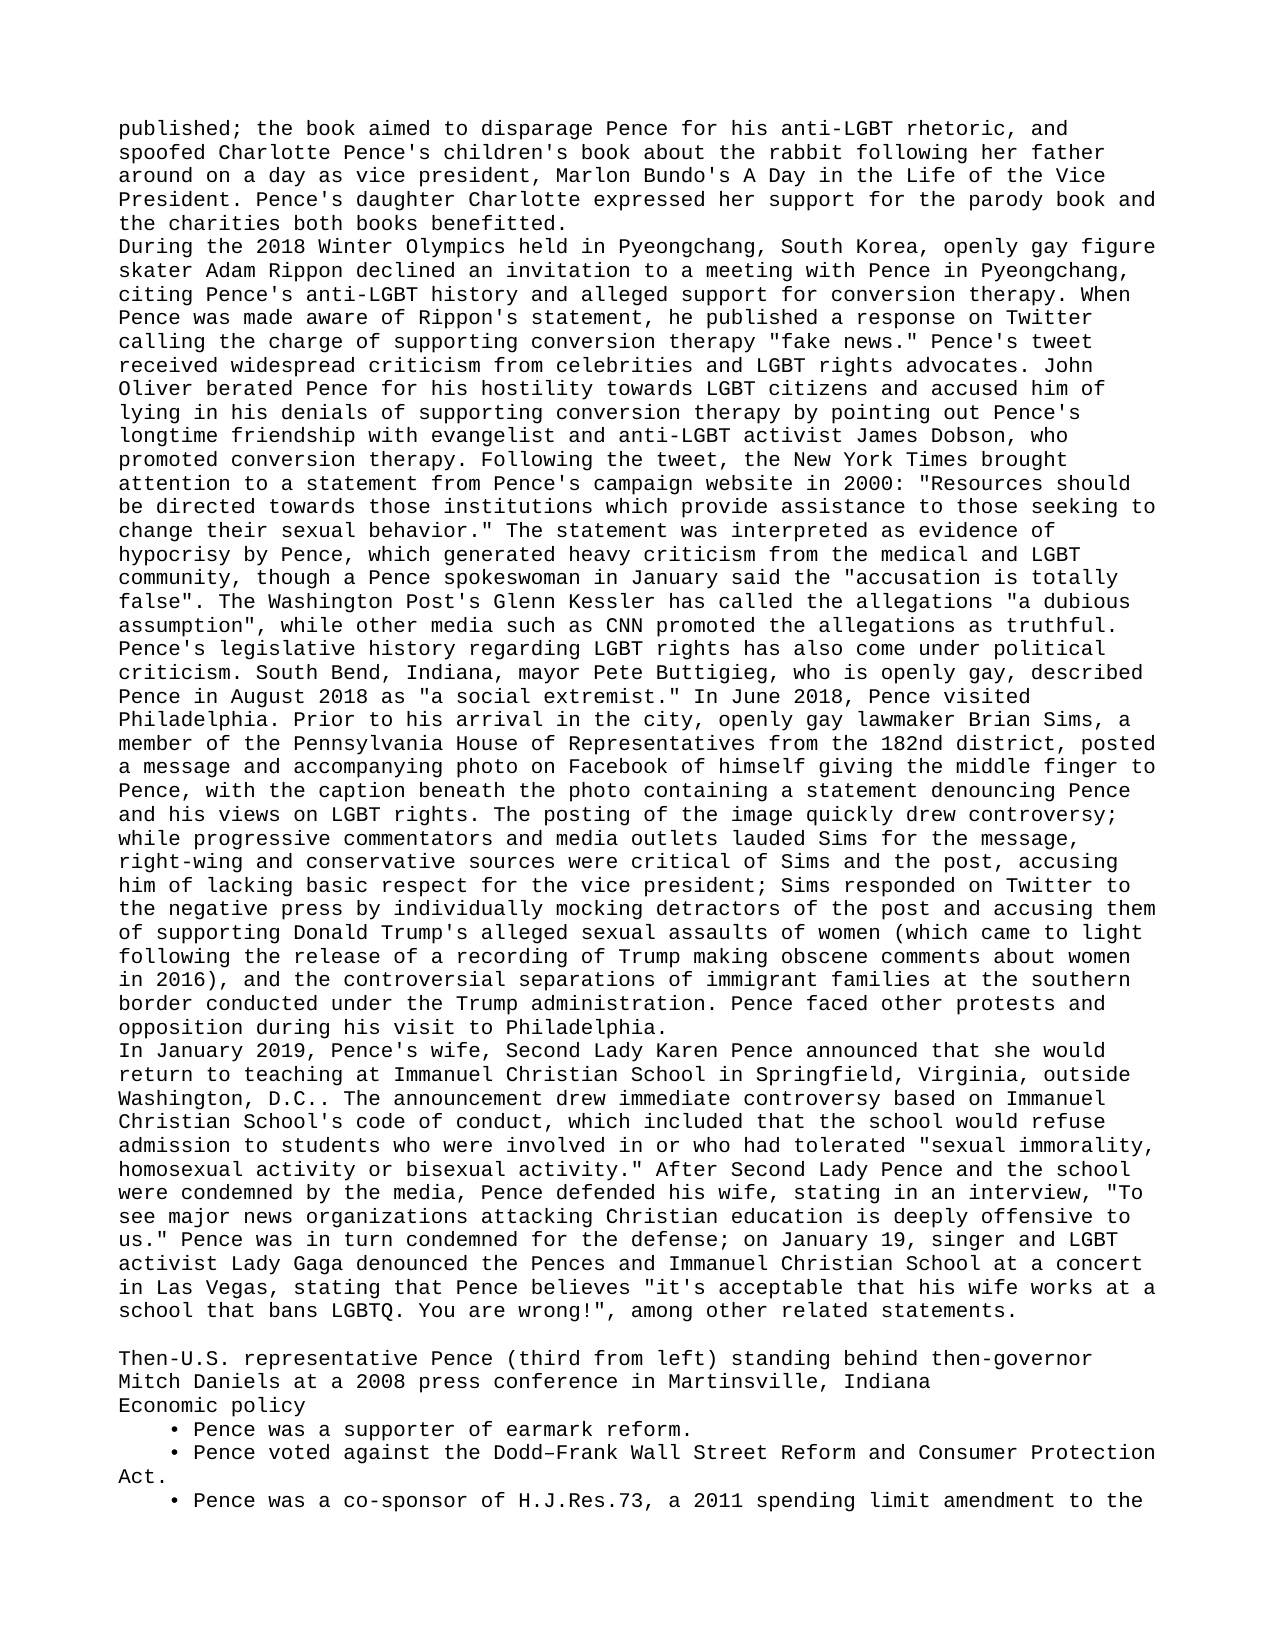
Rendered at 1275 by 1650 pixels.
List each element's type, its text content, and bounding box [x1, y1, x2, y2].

text During the 2018 Winter Olympics held in Pyeongchang, South Korea, openly gay figure skater Adam Rippon declined an invitation to a meeting with Pence in Pyeongchang, citing Pence's anti-LGBT history and alleged support for conversion therapy. When Pence was made aware of Rippon's statement, he published a response on Twitter calling the charge of supporting conversion therapy "fake news." Pence's tweet received widespread criticism from celebrities and LGBT rights advocates. John Oliver berated Pence for his hostility towards LGBT citizens and accused him of lying in his denials of supporting conversion therapy by pointing out Pence's longtime friendship with evangelist and anti-LGBT activist James Dobson, who promoted conversion therapy. Following the tweet, the New York Times brought attention to a statement from Pence's campaign website in 2000: "Resources should be directed towards those institutions which provide assistance to those seeking to change their sexual behavior." The statement was interpreted as evidence of hypocrisy by Pence, which generated heavy criticism from the medical and LGBT community, though a Pence spokeswoman in January said the "accusation is totally false". The Washington Post's Glenn Kessler has called the allegations "a dubious assumption", while other media such as CNN promoted the allegations as truthful. [118, 236, 1157, 638]
text Pence's legislative history regarding LGBT rights has also come under political criticism. South Bend, Indiana, mayor Pete Buttigieg, who is openly gay, described Pence in August 2018 as "a social extremist." In June 2018, Pence visited Philadelphia. Prior to his arrival in the city, openly gay lawmaker Brian Sims, a member of the Pennsylvania House of Representatives from the 182nd district, posted a message and accompanying photo on Facebook of himself giving the middle finger to Pence, with the caption beneath the photo containing a statement denouncing Pence and his views on LGBT rights. The posting of the image quickly drew controversy; while progressive commentators and media outlets lauded Sims for the message, right-wing and conservative sources were critical of Sims and the post, accusing him of lacking basic respect for the vice president; Sims responded on Twitter to the negative press by individually mocking detractors of the post and accusing them of supporting Donald Trump's alleged sexual assaults of women (which came to light following the release of a recording of Trump making obscene comments about women in 2016), and the controversial separations of immigrant families at the southern border conducted under the Trump administration. Pence faced other protests and opposition during his visit to Philadelphia. [118, 638, 1157, 1040]
text published; the book aimed to disparage Pence for his anti-LGBT rhetoric, and spoofed Charlotte Pence's children's book about the rabbit following her father around on a day as vice president, Marlon Bundo's A Day in the Life of the Vice President. Pence's daughter Charlotte expressed her support for the parody book and the charities both books benefitted. [118, 118, 1157, 236]
text Then-U.S. representative Pence (third from left) standing behind then-governor Mitch Daniels at a 2008 press conference in Martinsville, Indiana [118, 1348, 1157, 1395]
text In January 2019, Pence's wife, Second Lady Karen Pence announced that she would return to teaching at Immanuel Christian School in Springfield, Virginia, outside Washington, D.C.. The announcement drew immediate controversy based on Immanuel Christian School's code of conduct, which included that the school would refuse admission to students who were involved in or who had tolerated "sexual immorality, homosexual activity or bisexual activity." After Second Lady Pence and the school were condemned by the media, Pence defended his wife, stating in an interview, "To see major news organizations attacking Christian education is deeply offensive to us." Pence was in turn condemned for the defense; on January 19, singer and LGBT activist Lady Gaga denounced the Pences and Immanuel Christian School at a concert in Las Vegas, stating that Pence believes "it's acceptable that his wife works at a school that bans LGBTQ. You are wrong!", among other related statements. [118, 1040, 1157, 1324]
text Economic policy [118, 1395, 1157, 1419]
text • Pence was a co-sponsor of H.J.Res.73, a 2011 spending limit amendment to the [118, 1489, 1157, 1513]
text • Pence was a supporter of earmark reform. [118, 1419, 1157, 1442]
text • Pence voted against the Dodd–Frank Wall Street Reform and Consumer Protection Act. [118, 1442, 1157, 1489]
